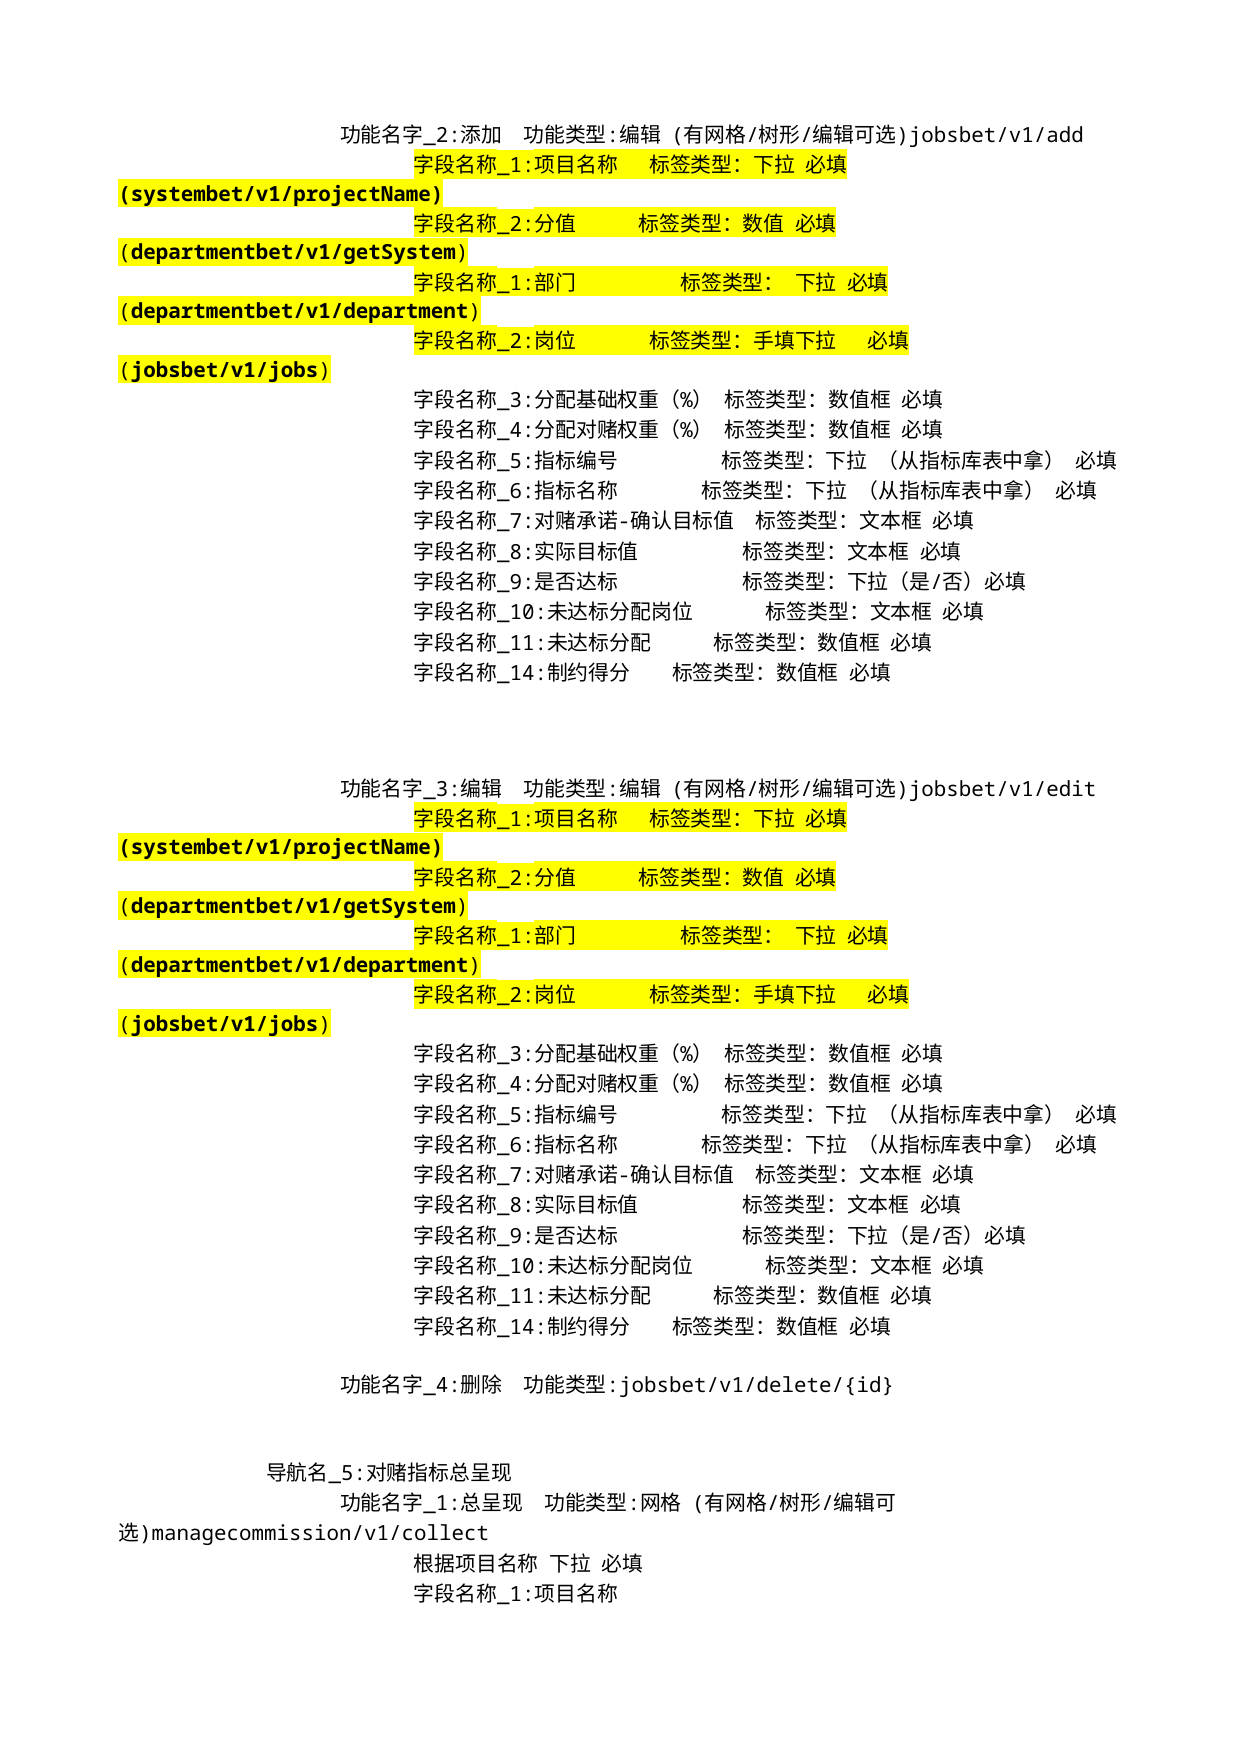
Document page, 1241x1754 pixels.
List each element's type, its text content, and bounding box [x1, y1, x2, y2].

text 字段名称_6:指标名称 标签类型：下拉 （从指标库表中拿） 必填 [118, 474, 1122, 505]
text 字段名称_8:实际目标值 标签类型：文本框 必填 [118, 535, 1122, 565]
text (systembet/v1/projectName) [118, 179, 1122, 207]
text 导航名_5:对赌指标总呈现 [118, 1456, 1122, 1486]
text 字段名称_11:未达标分配 标签类型：数值框 必填 [118, 626, 1122, 656]
text 功能名字_1:总呈现 功能类型:网格 (有网格/树形/编辑可选)managecommission/v1/collect [118, 1486, 1122, 1547]
text 字段名称_7:对赌承诺-确认目标值 标签类型：文本框 必填 [118, 505, 1122, 535]
text (departmentbet/v1/department) [118, 950, 1122, 978]
text (jobsbet/v1/jobs) [118, 1009, 1122, 1037]
text 字段名称_7:对赌承诺-确认目标值 标签类型：文本框 必填 [118, 1158, 1122, 1189]
text 字段名称_11:未达标分配 标签类型：数值框 必填 [118, 1280, 1122, 1310]
text 字段名称_10:未达标分配岗位 标签类型：文本框 必填 [118, 1249, 1122, 1280]
text 字段名称_10:未达标分配岗位 标签类型：文本框 必填 [118, 596, 1122, 626]
text 字段名称_14:制约得分 标签类型：数值框 必填 [118, 1310, 1122, 1340]
text 字段名称_3:分配基础权重（%） 标签类型：数值框 必填 [118, 383, 1122, 414]
text (jobsbet/v1/jobs) [118, 355, 1122, 383]
text 字段名称_2:岗位 标签类型：手填下拉 必填 [118, 978, 1122, 1009]
text 字段名称_2:岗位 标签类型：手填下拉 必填 [118, 325, 1122, 355]
text 功能名字_3:编辑 功能类型:编辑 (有网格/树形/编辑可选)jobsbet/v1/edit [118, 772, 1122, 802]
text 功能名字_4:删除 功能类型:jobsbet/v1/delete/{id} [118, 1369, 1122, 1399]
text 字段名称_6:指标名称 标签类型：下拉 （从指标库表中拿） 必填 [118, 1128, 1122, 1158]
text (departmentbet/v1/getSystem) [118, 891, 1122, 920]
text (systembet/v1/projectName) [118, 832, 1122, 861]
text (departmentbet/v1/department) [118, 296, 1122, 325]
text 字段名称_4:分配对赌权重（%） 标签类型：数值框 必填 [118, 1067, 1122, 1098]
text 字段名称_5:指标编号 标签类型：下拉 （从指标库表中拿） 必填 [118, 444, 1122, 474]
text 字段名称_5:指标编号 标签类型：下拉 （从指标库表中拿） 必填 [118, 1098, 1122, 1128]
text 功能名字_2:添加 功能类型:编辑 (有网格/树形/编辑可选)jobsbet/v1/add [118, 118, 1122, 148]
text (departmentbet/v1/getSystem) [118, 237, 1122, 266]
text 字段名称_14:制约得分 标签类型：数值框 必填 [118, 656, 1122, 687]
text 字段名称_2:分值 标签类型：数值 必填 [118, 207, 1122, 237]
text 字段名称_1:项目名称 标签类型：下拉 必填 [118, 148, 1122, 179]
text 字段名称_9:是否达标 标签类型：下拉（是/否）必填 [118, 1219, 1122, 1249]
text 字段名称_8:实际目标值 标签类型：文本框 必填 [118, 1189, 1122, 1219]
text 字段名称_1:项目名称 [118, 1577, 1122, 1607]
text 根据项目名称 下拉 必填 [118, 1547, 1122, 1577]
text 字段名称_4:分配对赌权重（%） 标签类型：数值框 必填 [118, 414, 1122, 444]
text 字段名称_9:是否达标 标签类型：下拉（是/否）必填 [118, 565, 1122, 596]
text 字段名称_2:分值 标签类型：数值 必填 [118, 861, 1122, 891]
text 字段名称_1:部门 标签类型： 下拉 必填 [118, 266, 1122, 296]
text 字段名称_1:项目名称 标签类型：下拉 必填 [118, 802, 1122, 832]
text 字段名称_1:部门 标签类型： 下拉 必填 [118, 920, 1122, 950]
text 字段名称_3:分配基础权重（%） 标签类型：数值框 必填 [118, 1037, 1122, 1067]
